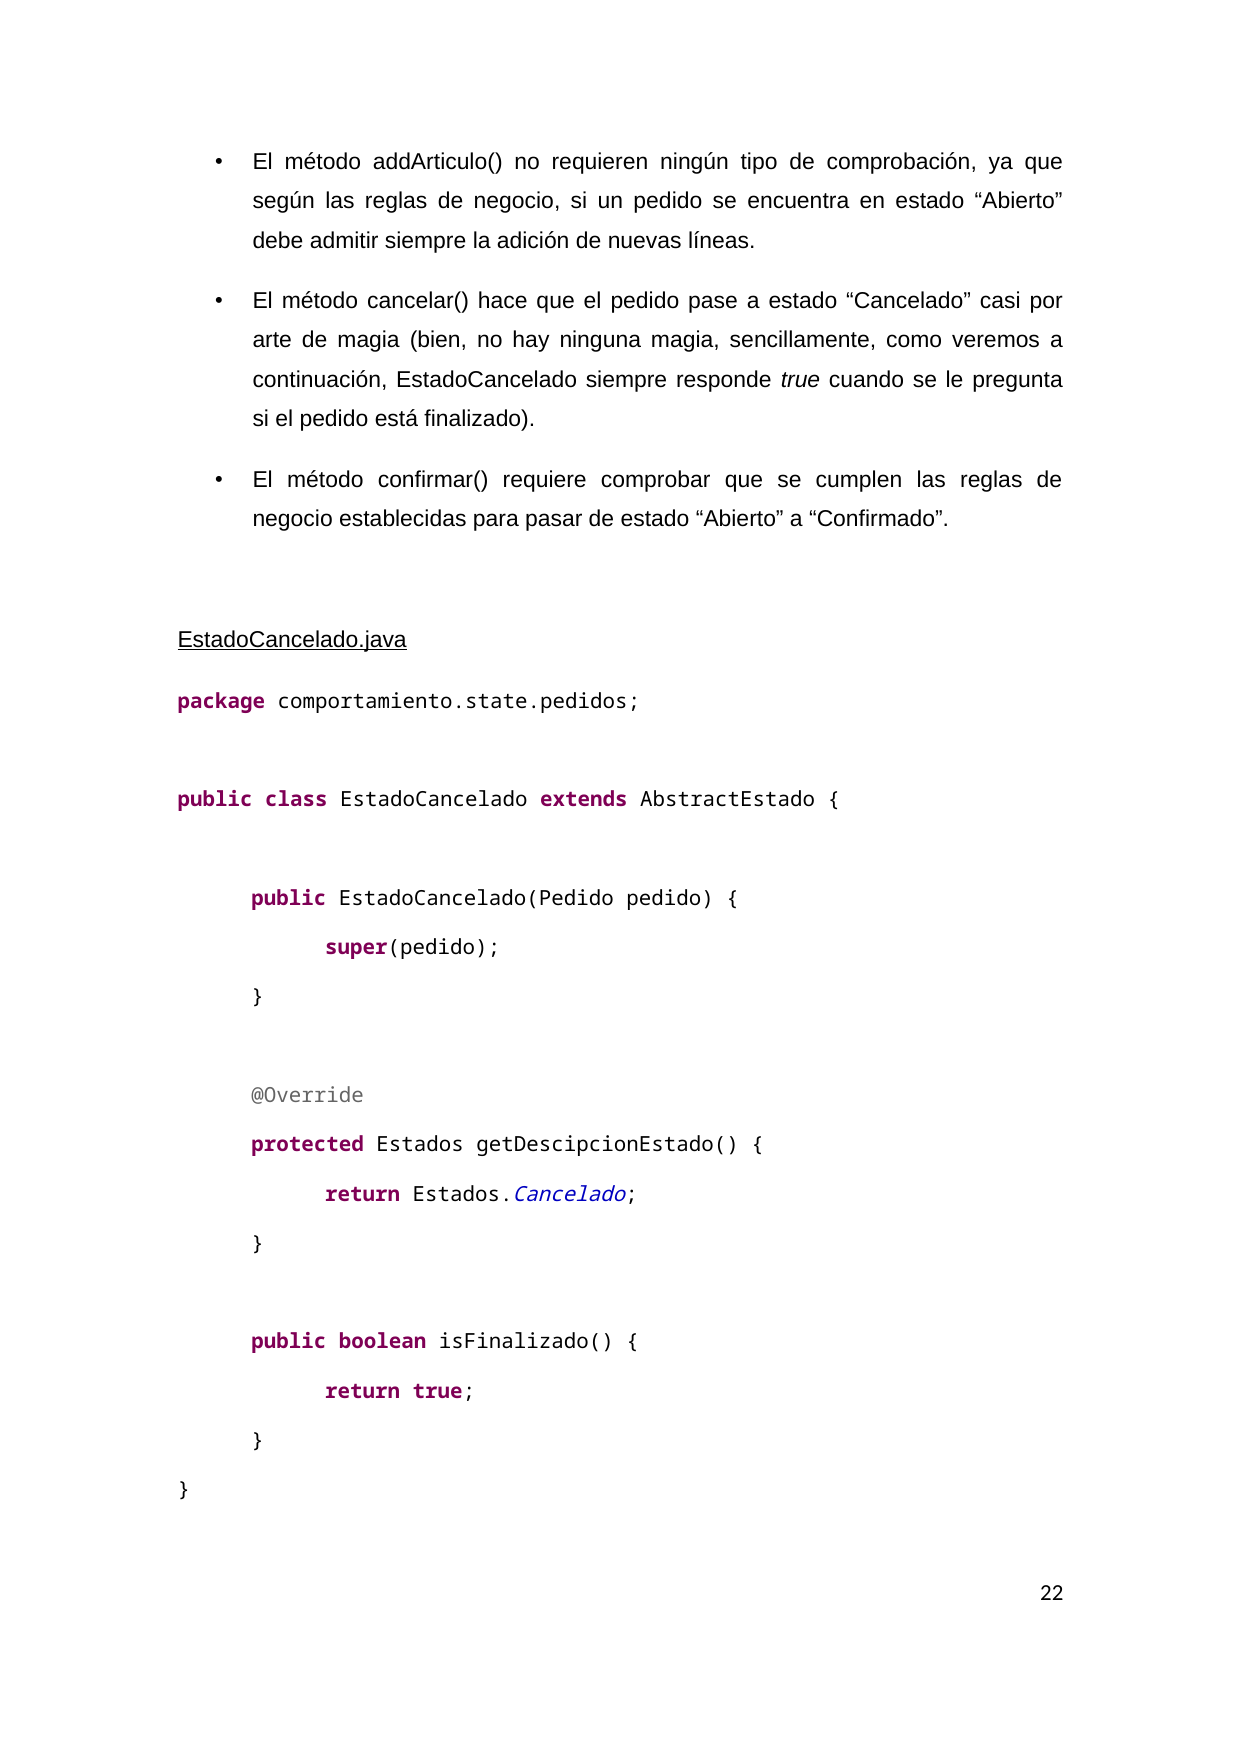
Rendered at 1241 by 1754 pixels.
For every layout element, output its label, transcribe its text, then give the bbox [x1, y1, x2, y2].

text } [177, 1228, 1063, 1256]
text } [177, 1474, 1063, 1503]
text public class EstadoCancelado extends AbstractEstado { [177, 784, 1063, 813]
text @Override [177, 1080, 1063, 1109]
text EstadoCancelado.java [177, 626, 1063, 652]
text } [177, 982, 1063, 1010]
text return true; [177, 1376, 1063, 1404]
text package comportamiento.state.pedidos; [177, 686, 1063, 714]
text return Estados.Cancelado; [177, 1179, 1063, 1207]
list El método cancelar() hace que el pedido pase a estado “Cancelado” casi por arte de magia (bien, no hay ninguna magia, sencillamente, como veremos a continuación, EstadoCancelado siempre responde true cuando se le pregunta si el pedido está finalizado). [215, 287, 1063, 432]
text protected Estados getDescipcionEstado() { [177, 1129, 1063, 1158]
text } [177, 1425, 1063, 1453]
list El método confirmar() requiere comprobar que se cumplen las reglas de negocio establecidas para pasar de estado “Abierto” a “Confirmado”. [215, 466, 1063, 531]
text super(pedido); [177, 932, 1063, 961]
text public EstadoCancelado(Pedido pedido) { [177, 883, 1063, 912]
text public boolean isFinalizado() { [177, 1327, 1063, 1355]
list El método addArticulo() no requieren ningún tipo de comprobación, ya que según las reglas de negocio, si un pedido se encuentra en estado “Abierto” debe admitir siempre la adición de nuevas líneas. [215, 148, 1063, 253]
